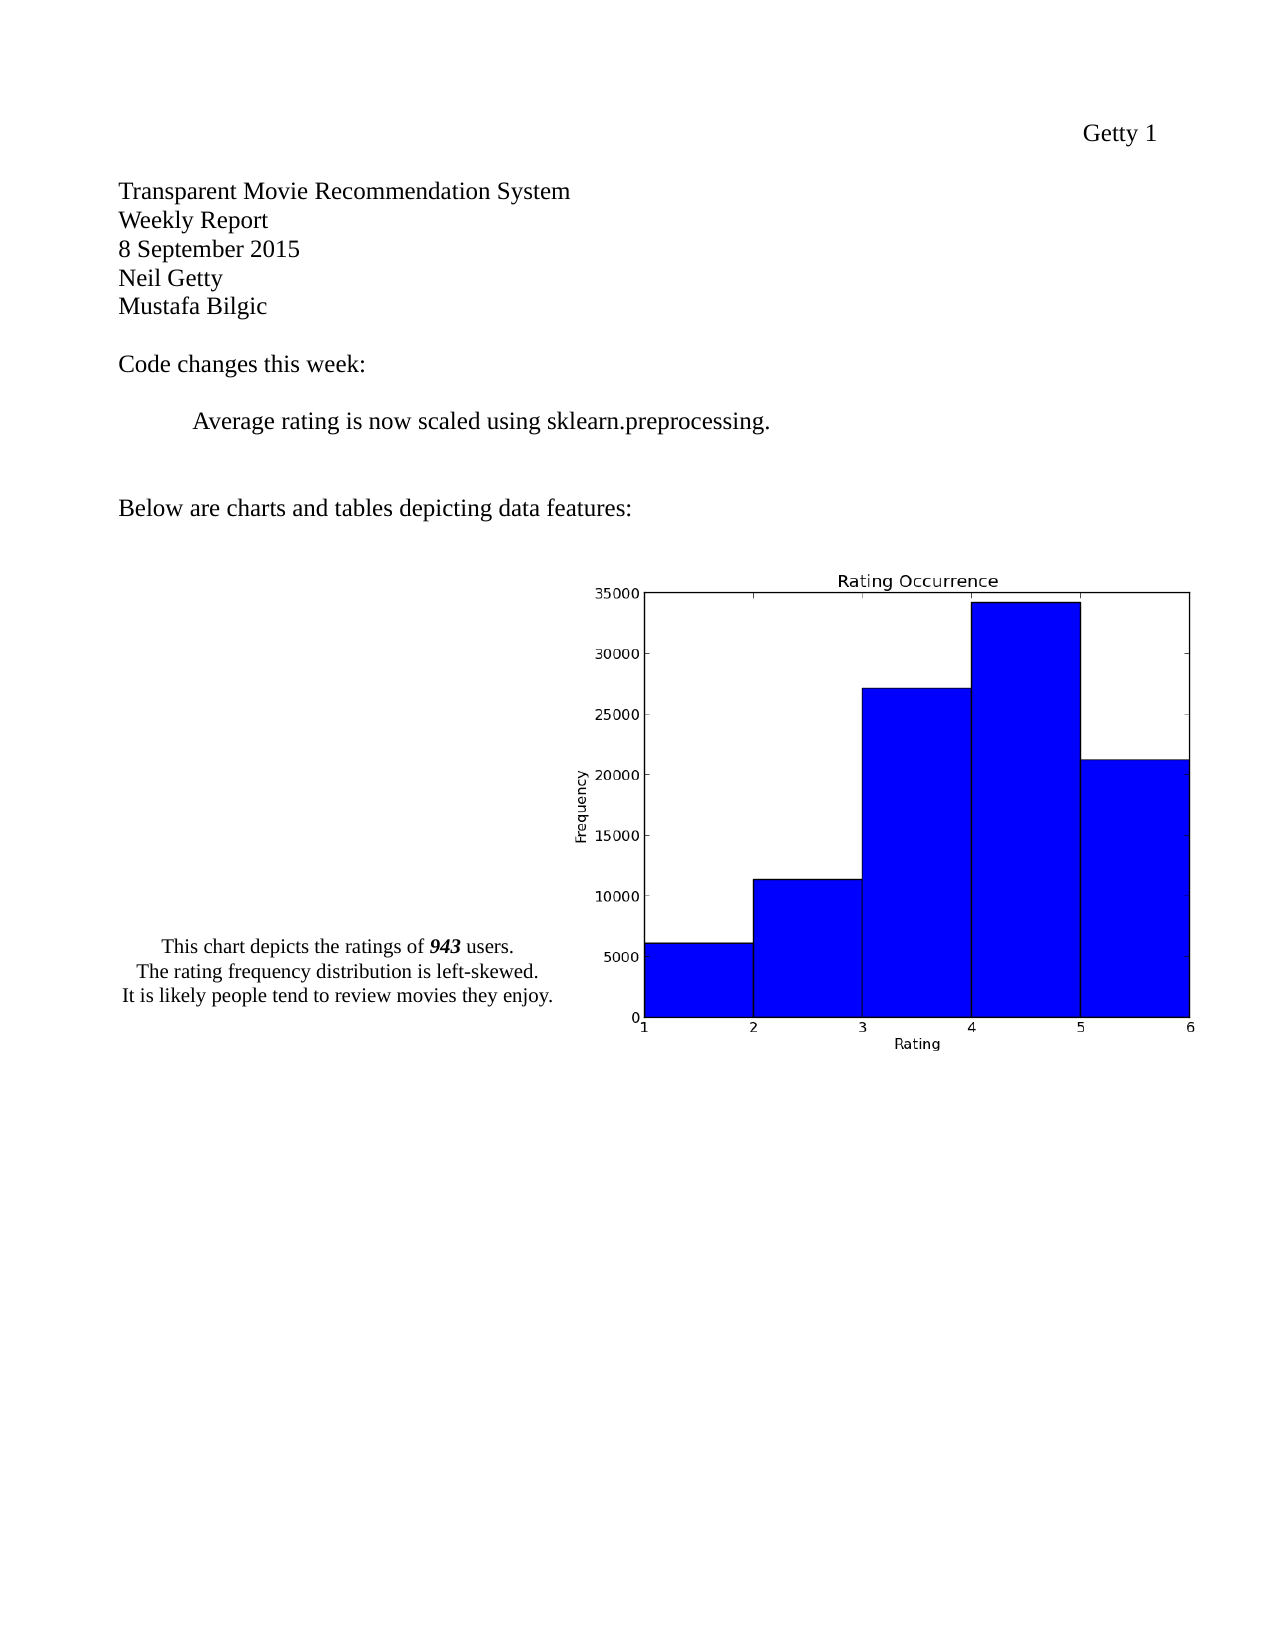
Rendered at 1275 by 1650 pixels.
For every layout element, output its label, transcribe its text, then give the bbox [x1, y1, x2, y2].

text Transparent Movie Recommendation System [118, 176, 1157, 205]
picture [556, 540, 1259, 1070]
text This chart depicts the ratings of 943 users. [118, 934, 556, 958]
text Weekly Report [118, 205, 1157, 234]
text Mustafa Bilgic [118, 291, 1157, 320]
text Neil Getty [118, 263, 1157, 291]
text Average rating is now scaled using sklearn.preprocessing. [118, 406, 1157, 435]
text Below are charts and tables depicting data features: [118, 493, 1157, 521]
text It is likely people tend to review movies they enjoy. [118, 983, 556, 1007]
text Code changes this week: [118, 349, 1157, 378]
text The rating frequency distribution is left-skewed. [118, 958, 556, 983]
text 8 September 2015 [118, 234, 1157, 263]
